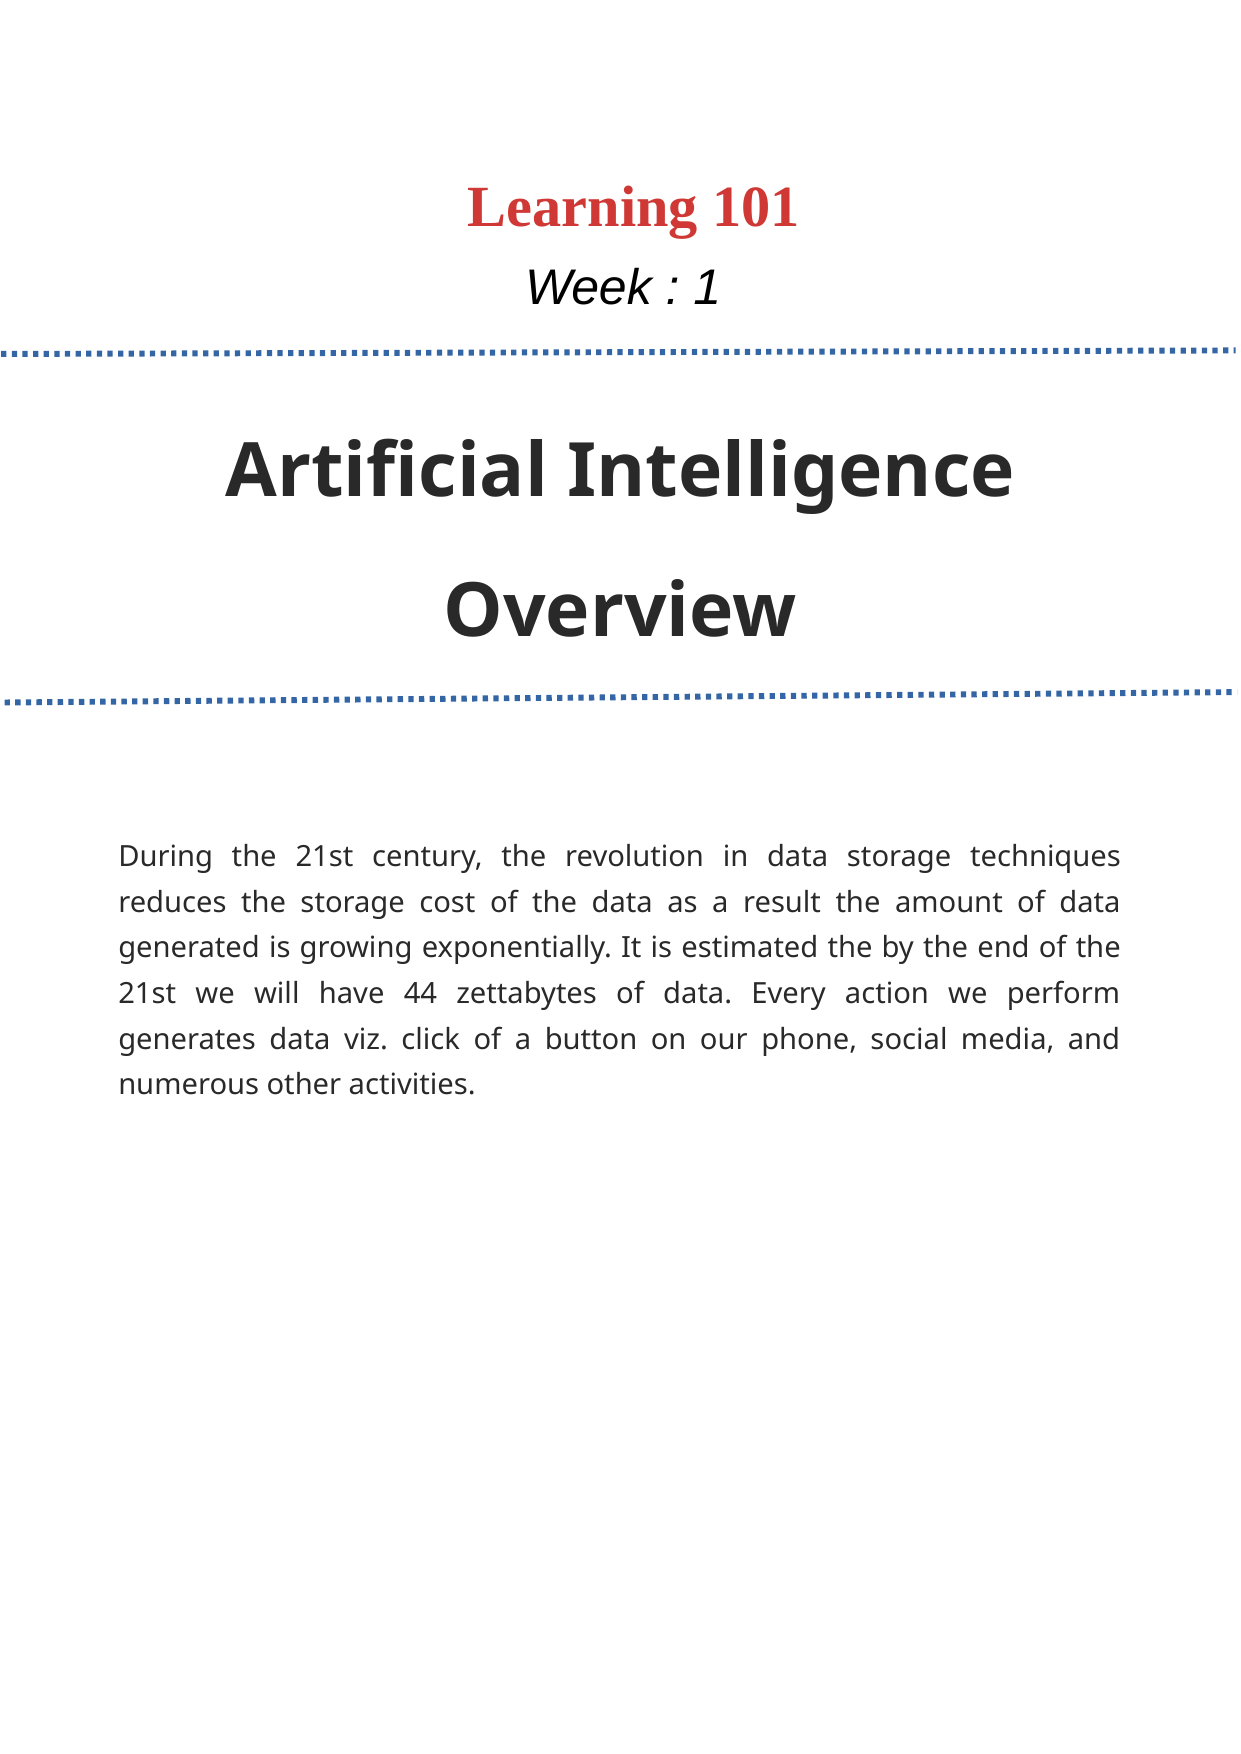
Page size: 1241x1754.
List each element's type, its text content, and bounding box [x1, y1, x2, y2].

subtitle Overview [118, 556, 1122, 658]
subtitle Week : 1 [118, 258, 1122, 315]
subtitle During the 21st century, the revolution in data storage techniques reduces the storage cost of the data as a result the amount of data generated is growing exponentially. It is estimated the by the end of the 21st we will have 44 zettabytes of data. Every action we perform generates data viz. click of a button on our phone, social media, and numerous other activities. [118, 836, 1122, 1103]
subtitle Artificial Intelligence [118, 416, 1122, 519]
subtitle Learning 101 [118, 172, 1122, 239]
